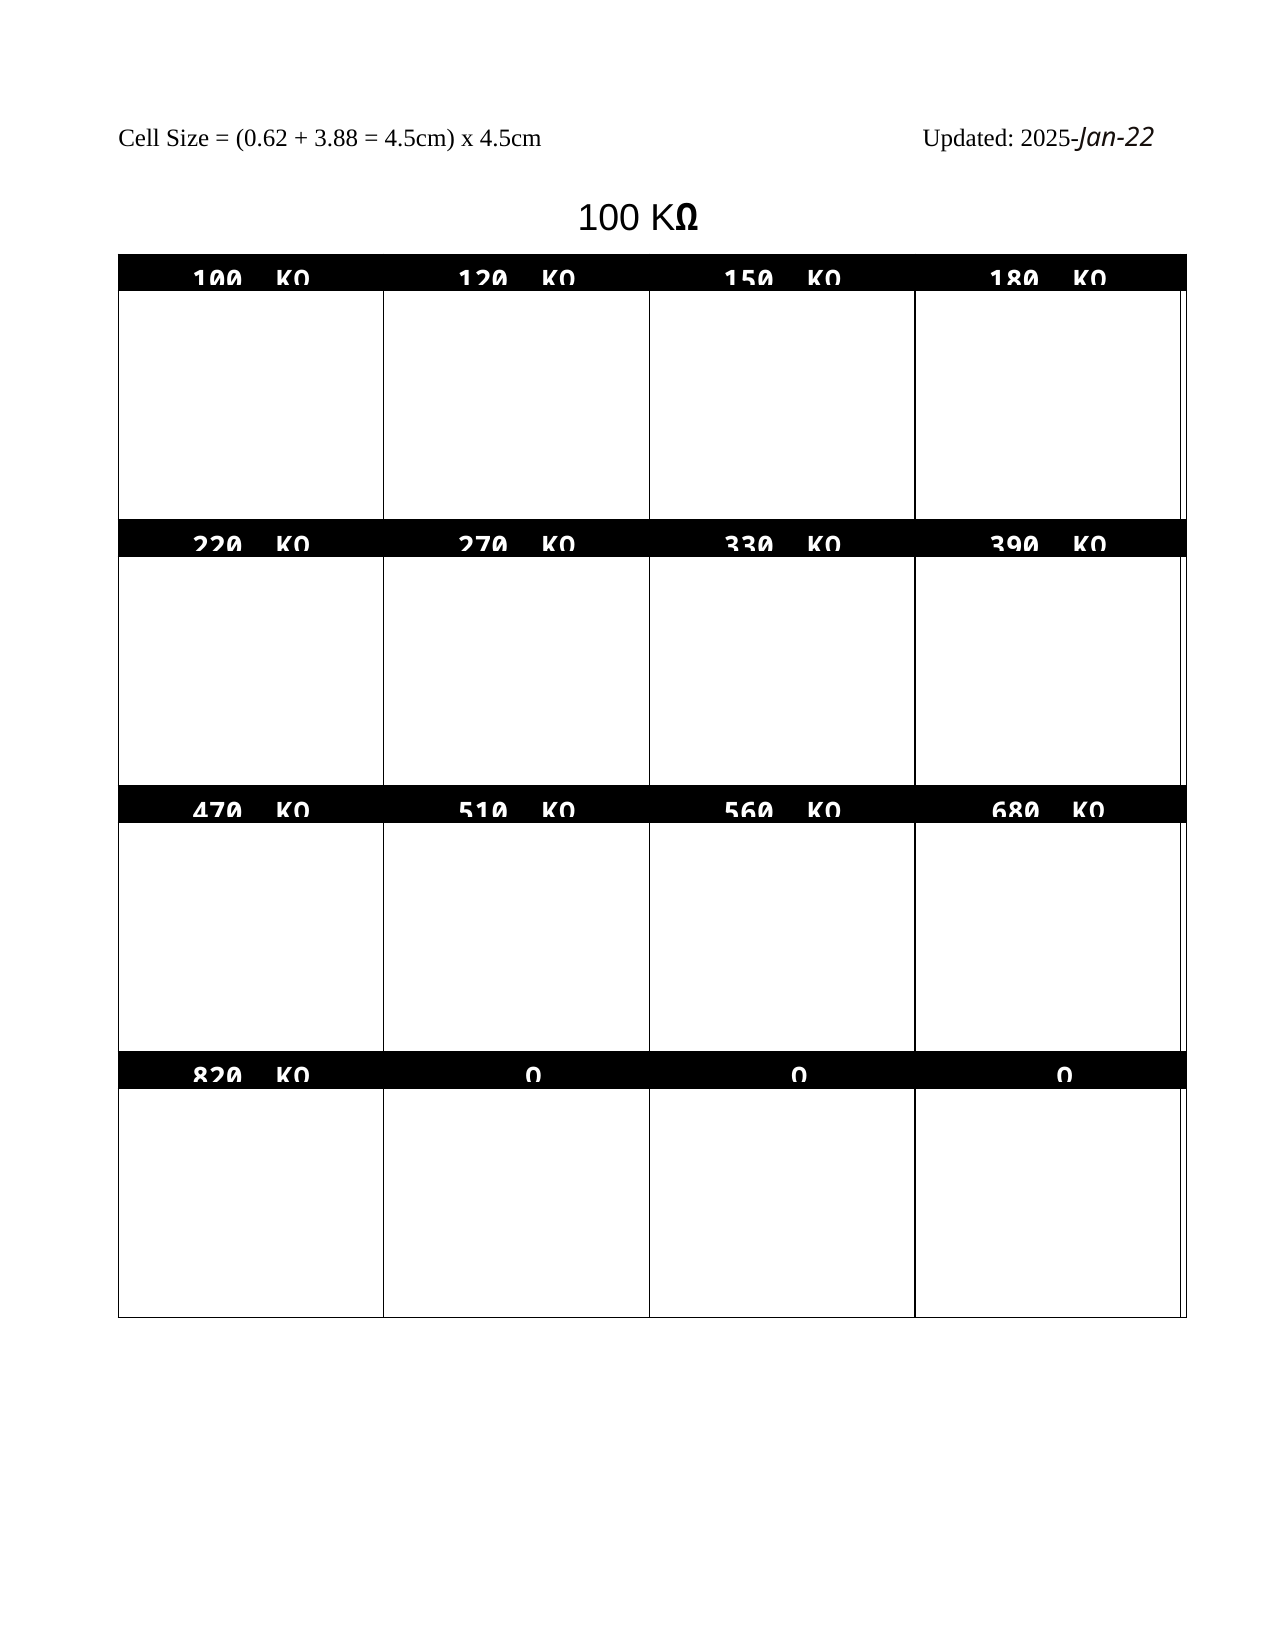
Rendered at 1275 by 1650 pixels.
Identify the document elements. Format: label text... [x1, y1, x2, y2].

table_cell [384, 557, 649, 785]
table_cell [1181, 557, 1186, 785]
table_header [1181, 255, 1186, 290]
table_cell 330 KΩ [650, 520, 914, 556]
table_cell [916, 291, 1180, 519]
table_cell [119, 291, 383, 519]
table_cell [1181, 291, 1186, 519]
table_cell [119, 1089, 383, 1317]
table_cell 470 KΩ [119, 786, 383, 822]
table_cell [916, 1089, 1180, 1317]
table_header 120 KΩ [384, 255, 649, 290]
table_cell [650, 823, 914, 1051]
subtitle 100 KΩ [118, 190, 1157, 241]
table_header 150 KΩ [650, 255, 914, 290]
table_cell [650, 291, 914, 519]
table_cell [1181, 786, 1186, 822]
table_cell [119, 557, 383, 785]
table_header 180 KΩ [916, 255, 1180, 290]
table_header 100 KΩ [119, 255, 383, 290]
table_cell [916, 557, 1180, 785]
table_cell Ω [916, 1052, 1180, 1088]
table_cell 510 KΩ [384, 786, 649, 822]
table_cell [650, 557, 914, 785]
table_cell [384, 1089, 649, 1317]
table_cell [384, 291, 649, 519]
table_cell [119, 823, 383, 1051]
table_cell [1181, 520, 1186, 556]
table_cell 390 KΩ [916, 520, 1180, 556]
table_cell Ω [650, 1052, 914, 1088]
table_cell [1181, 823, 1186, 1051]
table_cell Ω [384, 1052, 649, 1088]
table_cell 680 KΩ [916, 786, 1180, 822]
table_cell [650, 1089, 914, 1317]
table_cell [1181, 1052, 1186, 1088]
table_cell 820 KΩ [119, 1052, 383, 1088]
table_cell [1181, 1089, 1186, 1317]
table_cell 220 KΩ [119, 520, 383, 556]
table_cell [384, 823, 649, 1051]
table_cell 560 KΩ [650, 786, 914, 822]
table_cell 270 KΩ [384, 520, 649, 556]
table_cell [916, 823, 1180, 1051]
